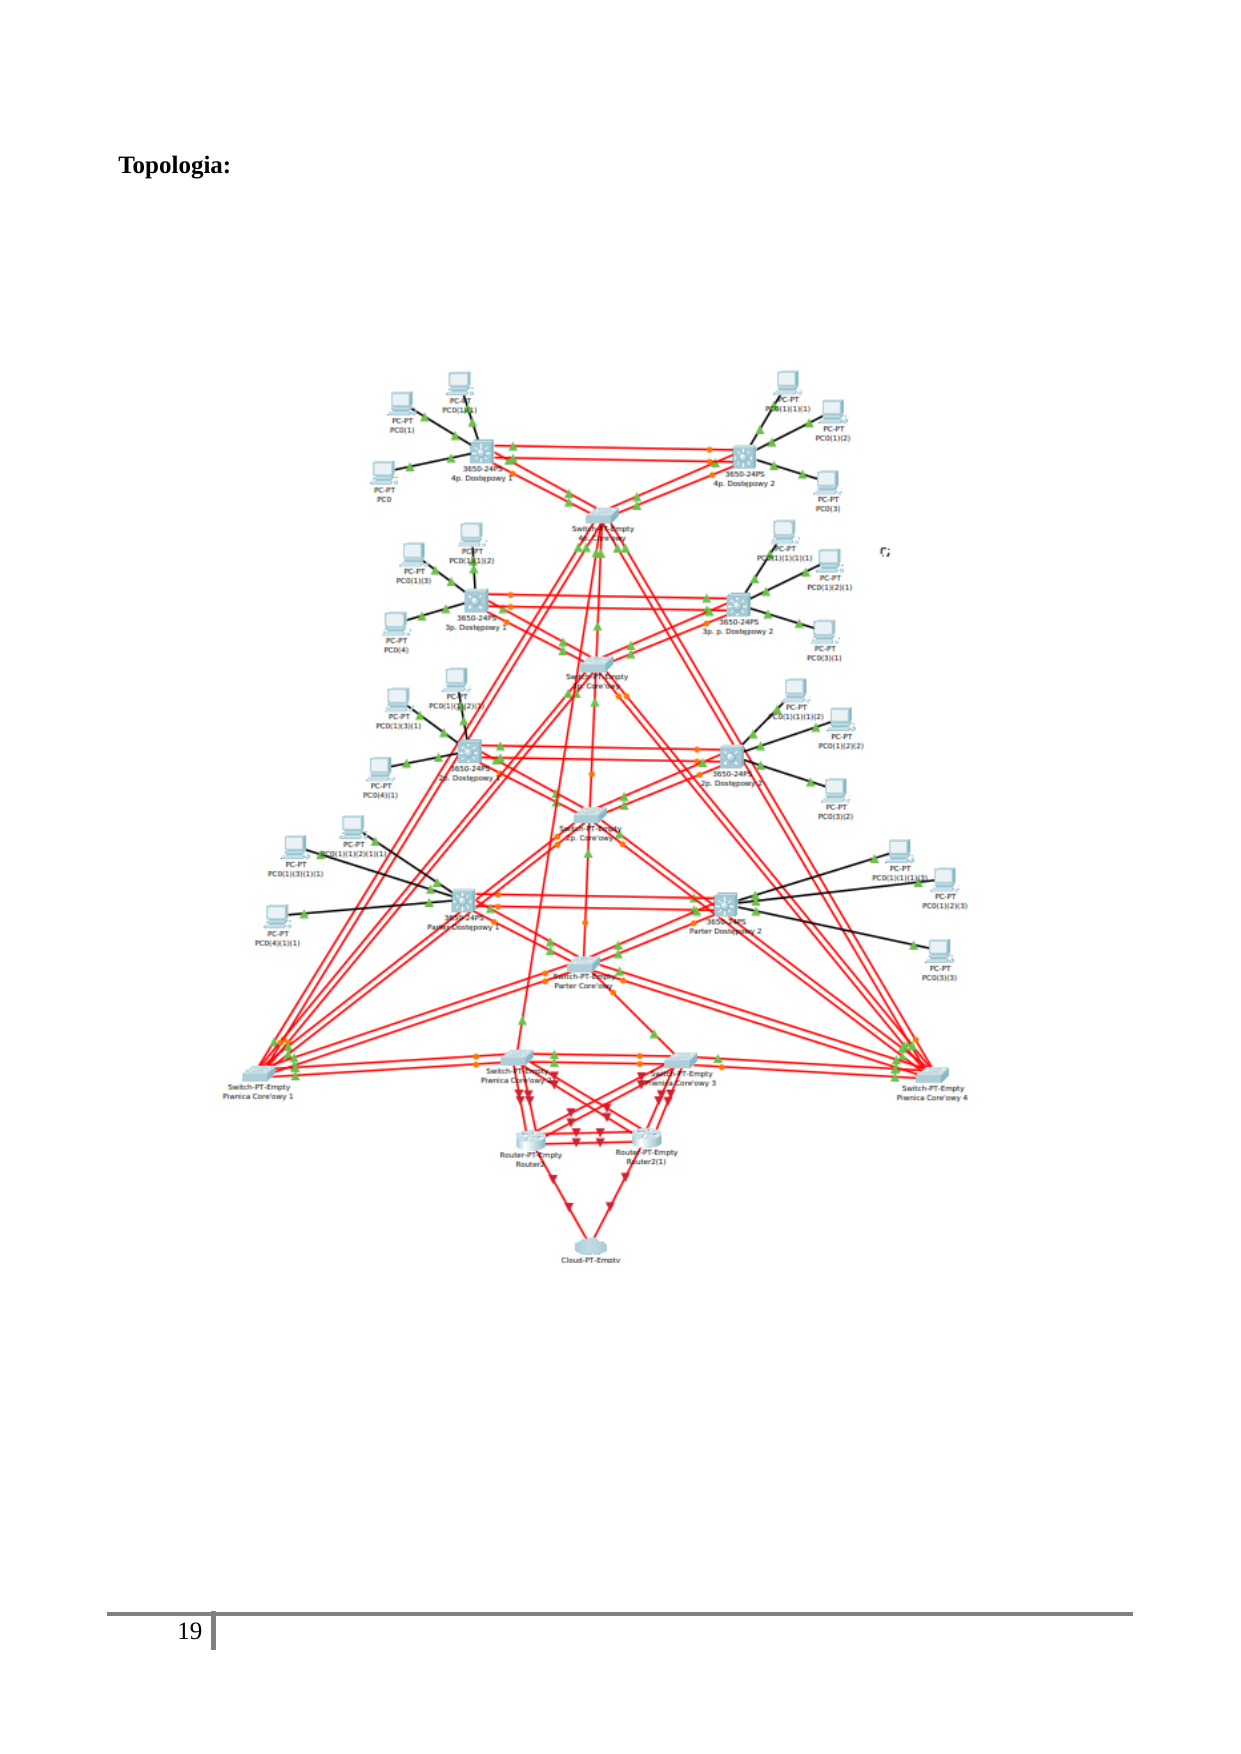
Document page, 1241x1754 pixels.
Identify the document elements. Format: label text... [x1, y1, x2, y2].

subtitle Topologia: [118, 151, 1122, 179]
text Ilustracja 1: Autorska topologia jeszcze bez serwera DHCP I skonfigurowanych łączy. [84, 331, 1186, 350]
